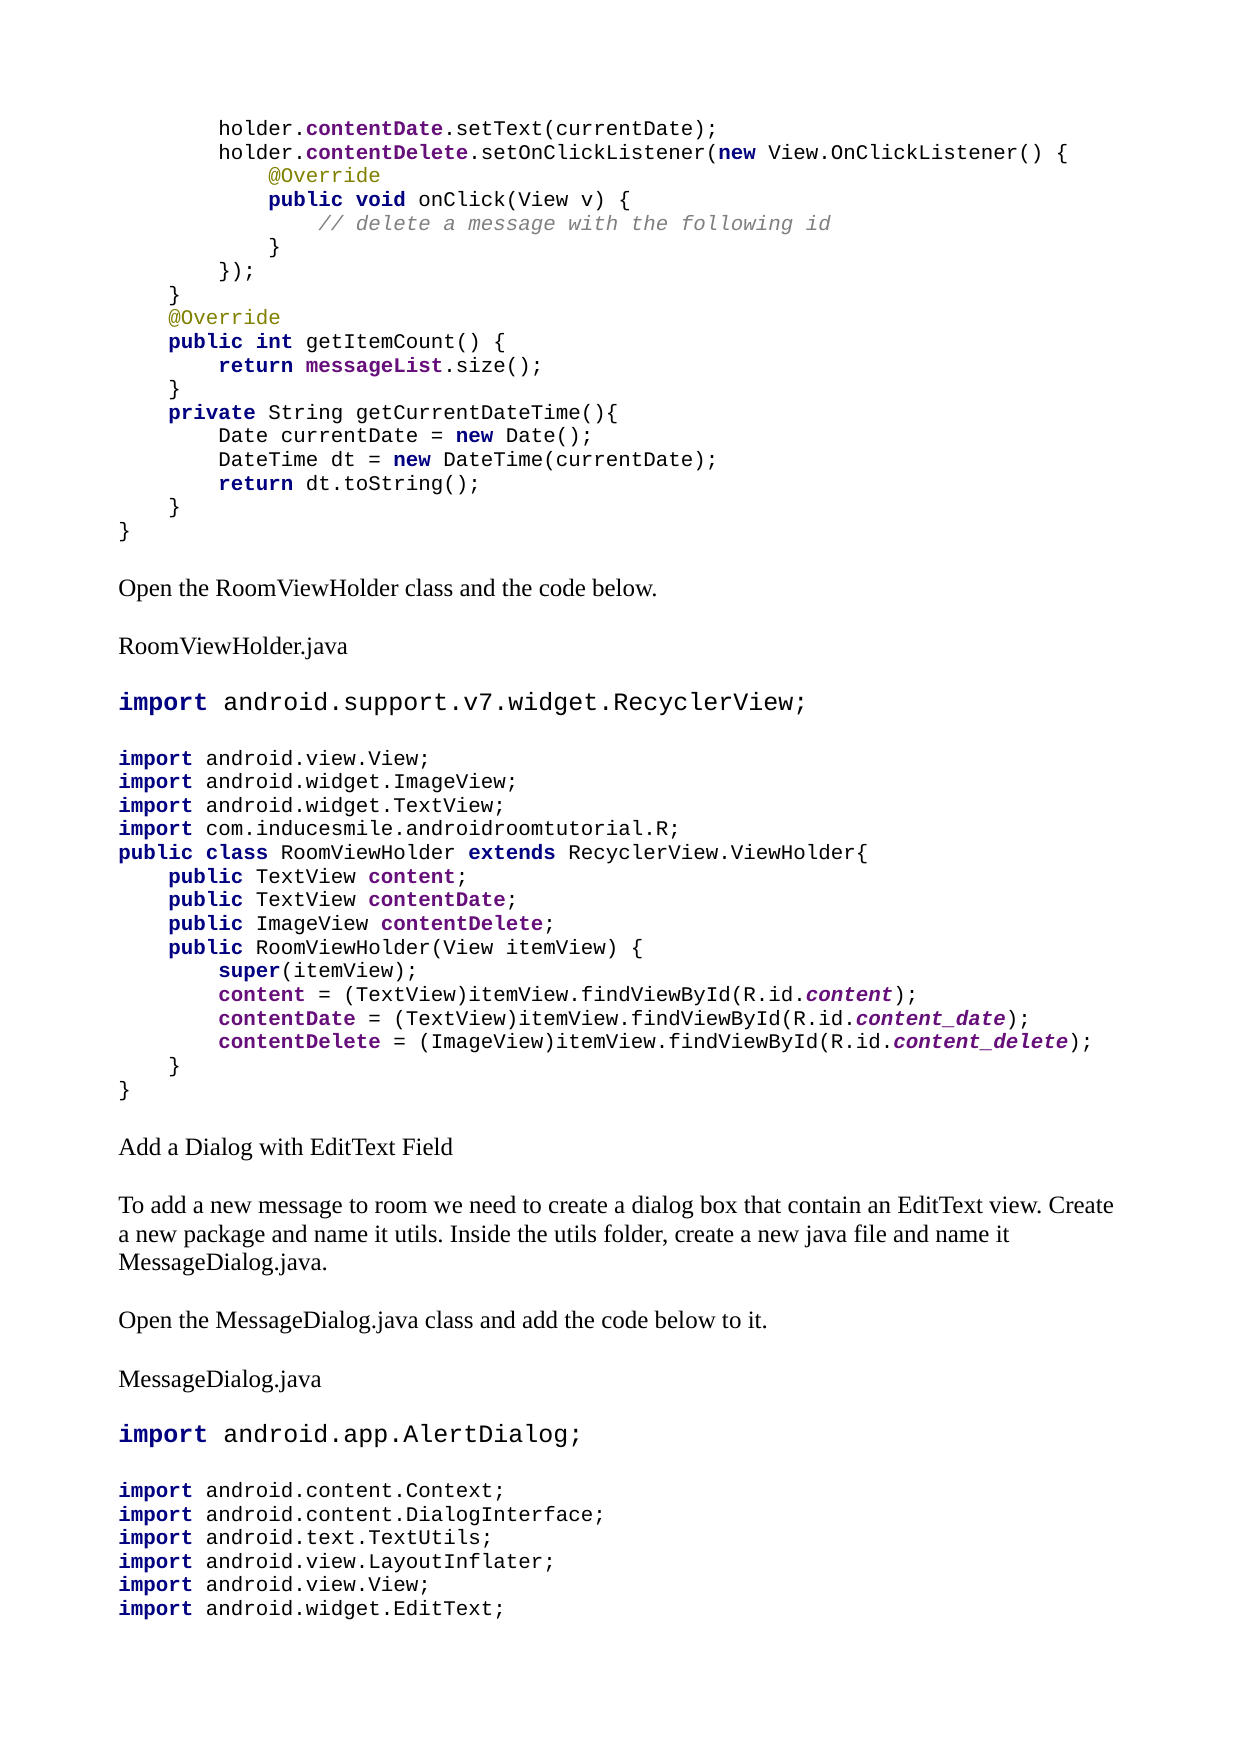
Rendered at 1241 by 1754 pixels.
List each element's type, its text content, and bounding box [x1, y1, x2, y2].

text import android.widget.TextView; [118, 795, 1122, 818]
text contentDelete = (ImageView)itemView.findViewById(R.id.content_delete); [118, 1031, 1122, 1055]
text }); [118, 260, 1122, 284]
text DateTime dt = new DateTime(currentDate); [118, 449, 1122, 473]
text Add a Dialog with EditText Field [118, 1132, 1122, 1160]
text } [118, 520, 1122, 544]
text import android.app.AlertDialog; [118, 1422, 1122, 1450]
text To add a new message to room we need to create a dialog box that contain an EditText view. Create a new package and name it utils. Inside the utils folder, create a new java file and name it MessageDialog.java. [118, 1190, 1122, 1276]
text import android.content.DialogInterface; [118, 1503, 1122, 1527]
text public TextView content; [118, 866, 1122, 889]
text public void onClick(View v) { [118, 189, 1122, 213]
text return dt.toString(); [118, 473, 1122, 496]
text public ImageView contentDelete; [118, 913, 1122, 937]
text public RoomViewHolder(View itemView) { [118, 937, 1122, 960]
text } [118, 236, 1122, 260]
text import android.widget.ImageView; [118, 771, 1122, 795]
text public int getItemCount() { [118, 331, 1122, 354]
text Date currentDate = new Date(); [118, 426, 1122, 449]
text import android.widget.EditText; [118, 1598, 1122, 1622]
text import com.inducesmile.androidroomtutorial.R; [118, 818, 1122, 842]
text import android.text.TextUtils; [118, 1527, 1122, 1551]
text holder.contentDelete.setOnClickListener(new View.OnClickListener() { [118, 142, 1122, 165]
text } [118, 284, 1122, 307]
text public TextView contentDate; [118, 889, 1122, 913]
text Open the RoomViewHolder class and the code below. [118, 573, 1122, 602]
text Open the MessageDialog.java class and add the code below to it. [118, 1306, 1122, 1334]
text super(itemView); [118, 960, 1122, 984]
text // delete a message with the following id [118, 213, 1122, 236]
text contentDate = (TextView)itemView.findViewById(R.id.content_date); [118, 1008, 1122, 1031]
text import android.content.Context; [118, 1480, 1122, 1503]
text private String getCurrentDateTime(){ [118, 402, 1122, 426]
text content = (TextView)itemView.findViewById(R.id.content); [118, 984, 1122, 1008]
text MessageDialog.java [118, 1364, 1122, 1393]
text @Override [118, 307, 1122, 331]
text public class RoomViewHolder extends RecyclerView.ViewHolder{ [118, 842, 1122, 866]
text } [118, 1055, 1122, 1078]
text } [118, 496, 1122, 520]
text import android.view.LayoutInflater; [118, 1551, 1122, 1574]
text import android.support.v7.widget.RecyclerView; [118, 690, 1122, 718]
text } [118, 1078, 1122, 1102]
text return messageList.size(); [118, 354, 1122, 378]
text holder.contentDate.setText(currentDate); [118, 118, 1122, 142]
text } [118, 378, 1122, 402]
text RoomViewHolder.java [118, 631, 1122, 660]
text import android.view.View; [118, 1574, 1122, 1598]
text import android.view.View; [118, 747, 1122, 771]
text @Override [118, 165, 1122, 189]
